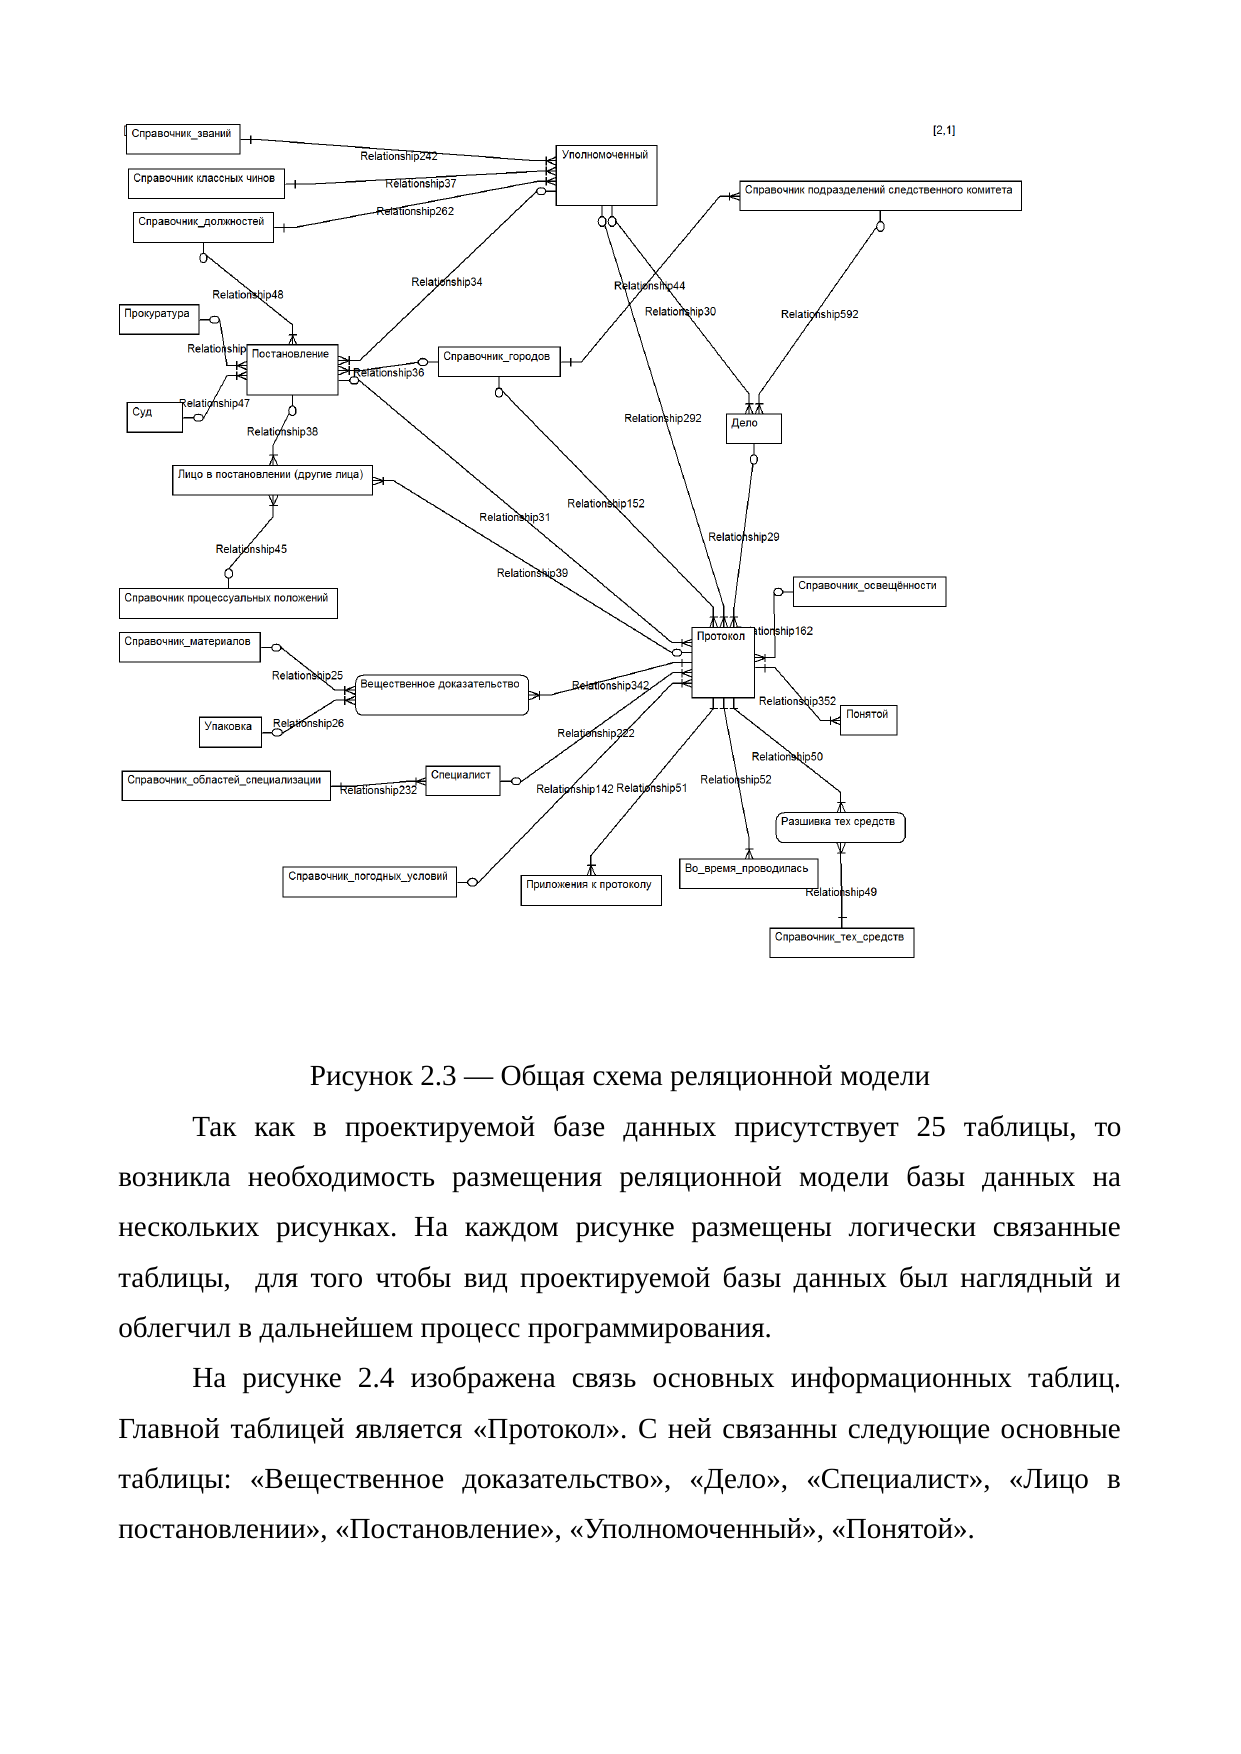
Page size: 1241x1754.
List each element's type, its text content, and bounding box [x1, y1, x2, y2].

text Рисунок 2.3 — Общая схема реляционной модели [118, 1042, 1122, 1092]
picture [118, 118, 1122, 1042]
text Так как в проектируемой базе данных присутствует 25 таблицы, то возникла необходимость размещения реляционной модели базы данных на нескольких рисунках. На каждом рисунке размещены логически связанные таблицы, для того чтобы вид проектируемой базы данных был наглядный и облегчил в дальнейшем процесс программирования. [118, 1109, 1122, 1344]
text На рисунке 2.4 изображена связь основных информационных таблиц. Главной таблицей является «Протокол». С ней связанны следующие основные таблицы: «Вещественное доказательство», «Дело», «Специалист», «Лицо в постановлении», «Постановление», «Уполномоченный», «Понятой». [118, 1360, 1122, 1545]
